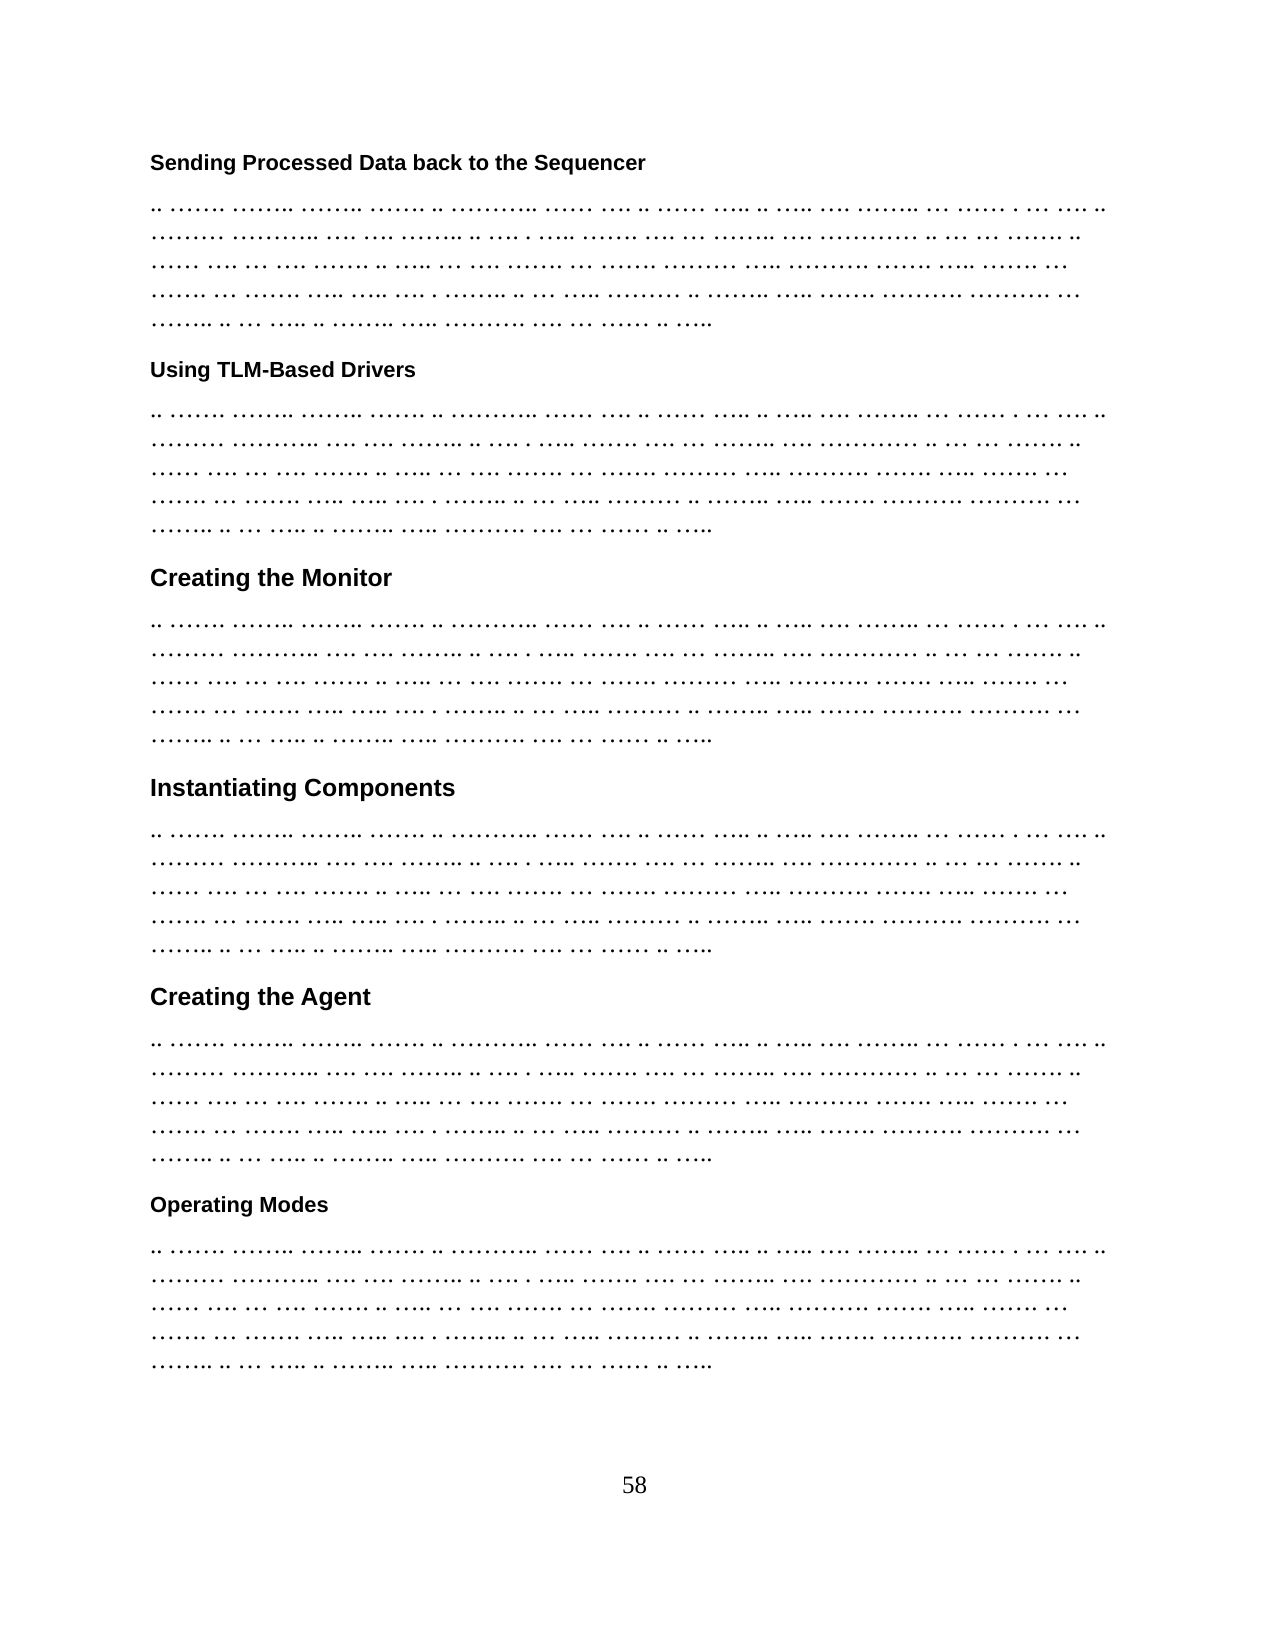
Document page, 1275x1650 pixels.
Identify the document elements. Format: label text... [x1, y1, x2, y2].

subtitle Sending Processed Data back to the Sequencer [150, 150, 1125, 175]
text .. ……. …….. …….. ……. .. ……….. …… …. .. …… ….. .. ….. …. …….. … …… . … …. .. ……… ……….. …. …. …….. .. …. . ….. ……. …. … …….. …. ………… .. … … ……. .. …… …. … …. ……. .. ….. … …. ……. … ……. ……… ….. ………. ……. ….. ……. … ……. … ……. ….. ….. …. . …….. .. … ….. ……… .. …….. ….. ……. ………. ………. … …….. .. … ….. .. …….. ….. ………. …. … …… .. ….. [150, 1230, 1125, 1374]
subtitle Creating the Agent [150, 982, 1125, 1011]
text .. ……. …….. …….. ……. .. ……….. …… …. .. …… ….. .. ….. …. …….. … …… . … …. .. ……… ……….. …. …. …….. .. …. . ….. ……. …. … …….. …. ………… .. … … ……. .. …… …. … …. ……. .. ….. … …. ……. … ……. ……… ….. ………. ……. ….. ……. … ……. … ……. ….. ….. …. . …….. .. … ….. ……… .. …….. ….. ……. ………. ………. … …….. .. … ….. .. …….. ….. ………. …. … …… .. ….. [150, 394, 1125, 538]
subtitle Using TLM-Based Drivers [150, 356, 1125, 382]
text .. ……. …….. …….. ……. .. ……….. …… …. .. …… ….. .. ….. …. …….. … …… . … …. .. ……… ……….. …. …. …….. .. …. . ….. ……. …. … …….. …. ………… .. … … ……. .. …… …. … …. ……. .. ….. … …. ……. … ……. ……… ….. ………. ……. ….. ……. … ……. … ……. ….. ….. …. . …….. .. … ….. ……… .. …….. ….. ……. ………. ………. … …….. .. … ….. .. …….. ….. ………. …. … …… .. ….. [150, 188, 1125, 331]
text .. ……. …….. …….. ……. .. ……….. …… …. .. …… ….. .. ….. …. …….. … …… . … …. .. ……… ……….. …. …. …….. .. …. . ….. ……. …. … …….. …. ………… .. … … ……. .. …… …. … …. ……. .. ….. … …. ……. … ……. ……… ….. ………. ……. ….. ……. … ……. … ……. ….. ….. …. . …….. .. … ….. ……… .. …….. ….. ……. ………. ………. … …….. .. … ….. .. …….. ….. ………. …. … …… .. ….. [150, 814, 1125, 957]
subtitle Operating Modes [150, 1192, 1125, 1217]
text .. ……. …….. …….. ……. .. ……….. …… …. .. …… ….. .. ….. …. …….. … …… . … …. .. ……… ……….. …. …. …….. .. …. . ….. ……. …. … …….. …. ………… .. … … ……. .. …… …. … …. ……. .. ….. … …. ……. … ……. ……… ….. ………. ……. ….. ……. … ……. … ……. ….. ….. …. . …….. .. … ….. ……… .. …….. ….. ……. ………. ………. … …….. .. … ….. .. …….. ….. ………. …. … …… .. ….. [150, 604, 1125, 748]
subtitle Instantiating Components [150, 773, 1125, 801]
subtitle Creating the Monitor [150, 563, 1125, 591]
text .. ……. …….. …….. ……. .. ……….. …… …. .. …… ….. .. ….. …. …….. … …… . … …. .. ……… ……….. …. …. …….. .. …. . ….. ……. …. … …….. …. ………… .. … … ……. .. …… …. … …. ……. .. ….. … …. ……. … ……. ……… ….. ………. ……. ….. ……. … ……. … ……. ….. ….. …. . …….. .. … ….. ……… .. …….. ….. ……. ………. ………. … …….. .. … ….. .. …….. ….. ………. …. … …… .. ….. [150, 1023, 1125, 1167]
